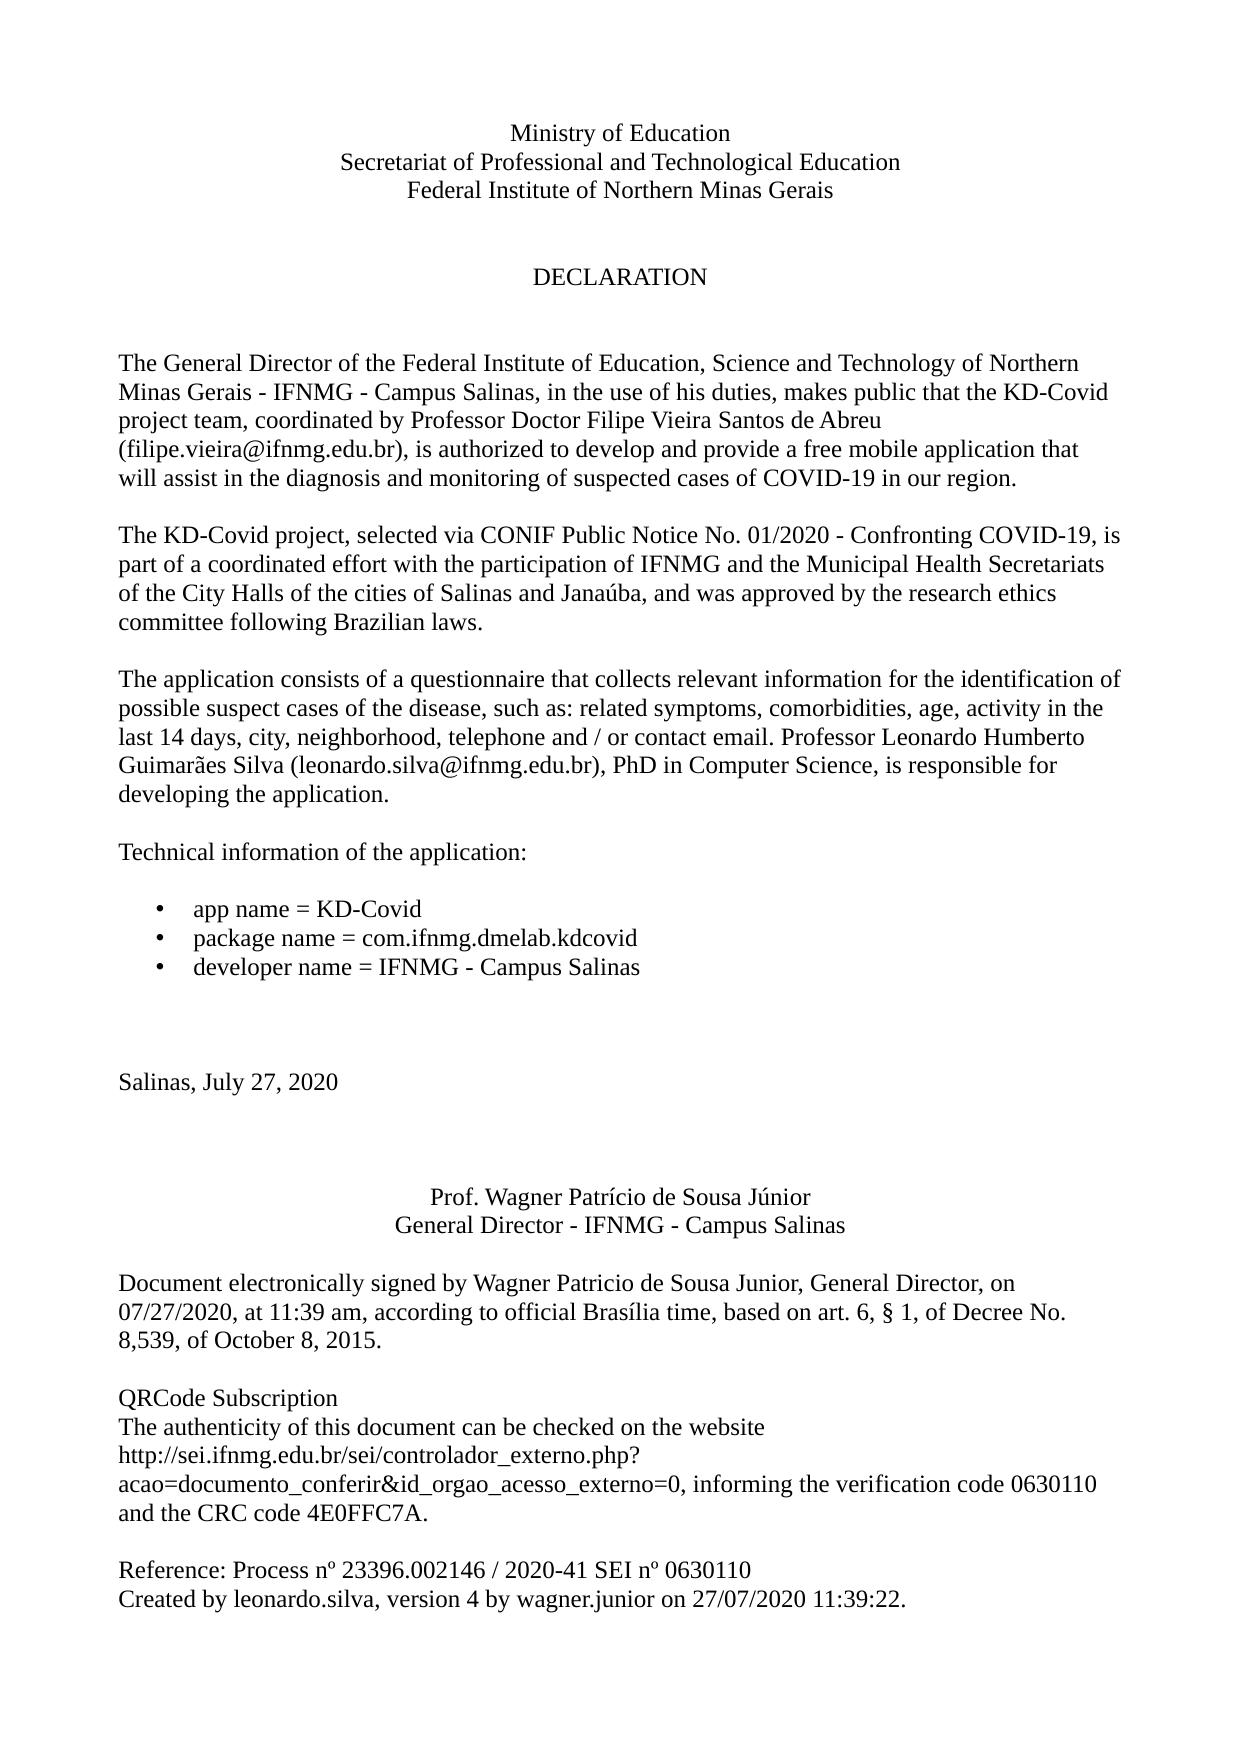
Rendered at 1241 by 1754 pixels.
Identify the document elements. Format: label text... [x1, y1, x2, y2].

text Secretariat of Professional and Technological Education [118, 147, 1122, 176]
text QRCode Subscription [118, 1383, 1122, 1412]
text General Director - IFNMG - Campus Salinas [118, 1211, 1122, 1239]
text Ministry of Education [118, 118, 1122, 147]
text Document electronically signed by Wagner Patricio de Sousa Junior, General Director, on 07/27/2020, at 11:39 am, according to official Brasília time, based on art. 6, § 1, of Decree No. 8,539, of October 8, 2015. [118, 1268, 1122, 1354]
text Reference: Process nº 23396.002146 / 2020-41 SEI nº 0630110 [118, 1556, 1122, 1584]
text The application consists of a questionnaire that collects relevant information for the identification of possible suspect cases of the disease, such as: related symptoms, comorbidities, age, activity in the last 14 days, city, neighborhood, telephone and / or contact email. Professor Leonardo Humberto Guimarães Silva (leonardo.silva@ifnmg.edu.br), PhD in Computer Science, is responsible for developing the application. [118, 664, 1122, 808]
list package name = com.ifnmg.dmelab.kdcovid [156, 923, 1122, 952]
text Prof. Wagner Patrício de Sousa Júnior [118, 1182, 1122, 1211]
text Salinas, July 27, 2020 [118, 1067, 1122, 1096]
text Technical information of the application: [118, 837, 1122, 866]
text Federal Institute of Northern Minas Gerais [118, 176, 1122, 204]
text DECLARATION [118, 262, 1122, 291]
text The General Director of the Federal Institute of Education, Science and Technology of Northern Minas Gerais - IFNMG - Campus Salinas, in the use of his duties, makes public that the KD-Covid project team, coordinated by Professor Doctor Filipe Vieira Santos de Abreu (filipe.vieira@ifnmg.edu.br), is authorized to develop and provide a free mobile application that will assist in the diagnosis and monitoring of suspected cases of COVID-19 in our region. [118, 348, 1122, 492]
text Created by leonardo.silva, version 4 by wagner.junior on 27/07/2020 11:39:22. [118, 1584, 1122, 1613]
list developer name = IFNMG - Campus Salinas [156, 952, 1122, 981]
text The authenticity of this document can be checked on the website http://sei.ifnmg.edu.br/sei/controlador_externo.php?acao=documento_conferir&id_orgao_acesso_externo=0, informing the verification code 0630110 and the CRC code 4E0FFC7A. [118, 1412, 1122, 1527]
list app name = KD-Covid [156, 894, 1122, 923]
text The KD-Covid project, selected via CONIF Public Notice No. 01/2020 - Confronting COVID-19, is part of a coordinated effort with the participation of IFNMG and the Municipal Health Secretariats of the City Halls of the cities of Salinas and Janaúba, and was approved by the research ethics committee following Brazilian laws. [118, 521, 1122, 636]
